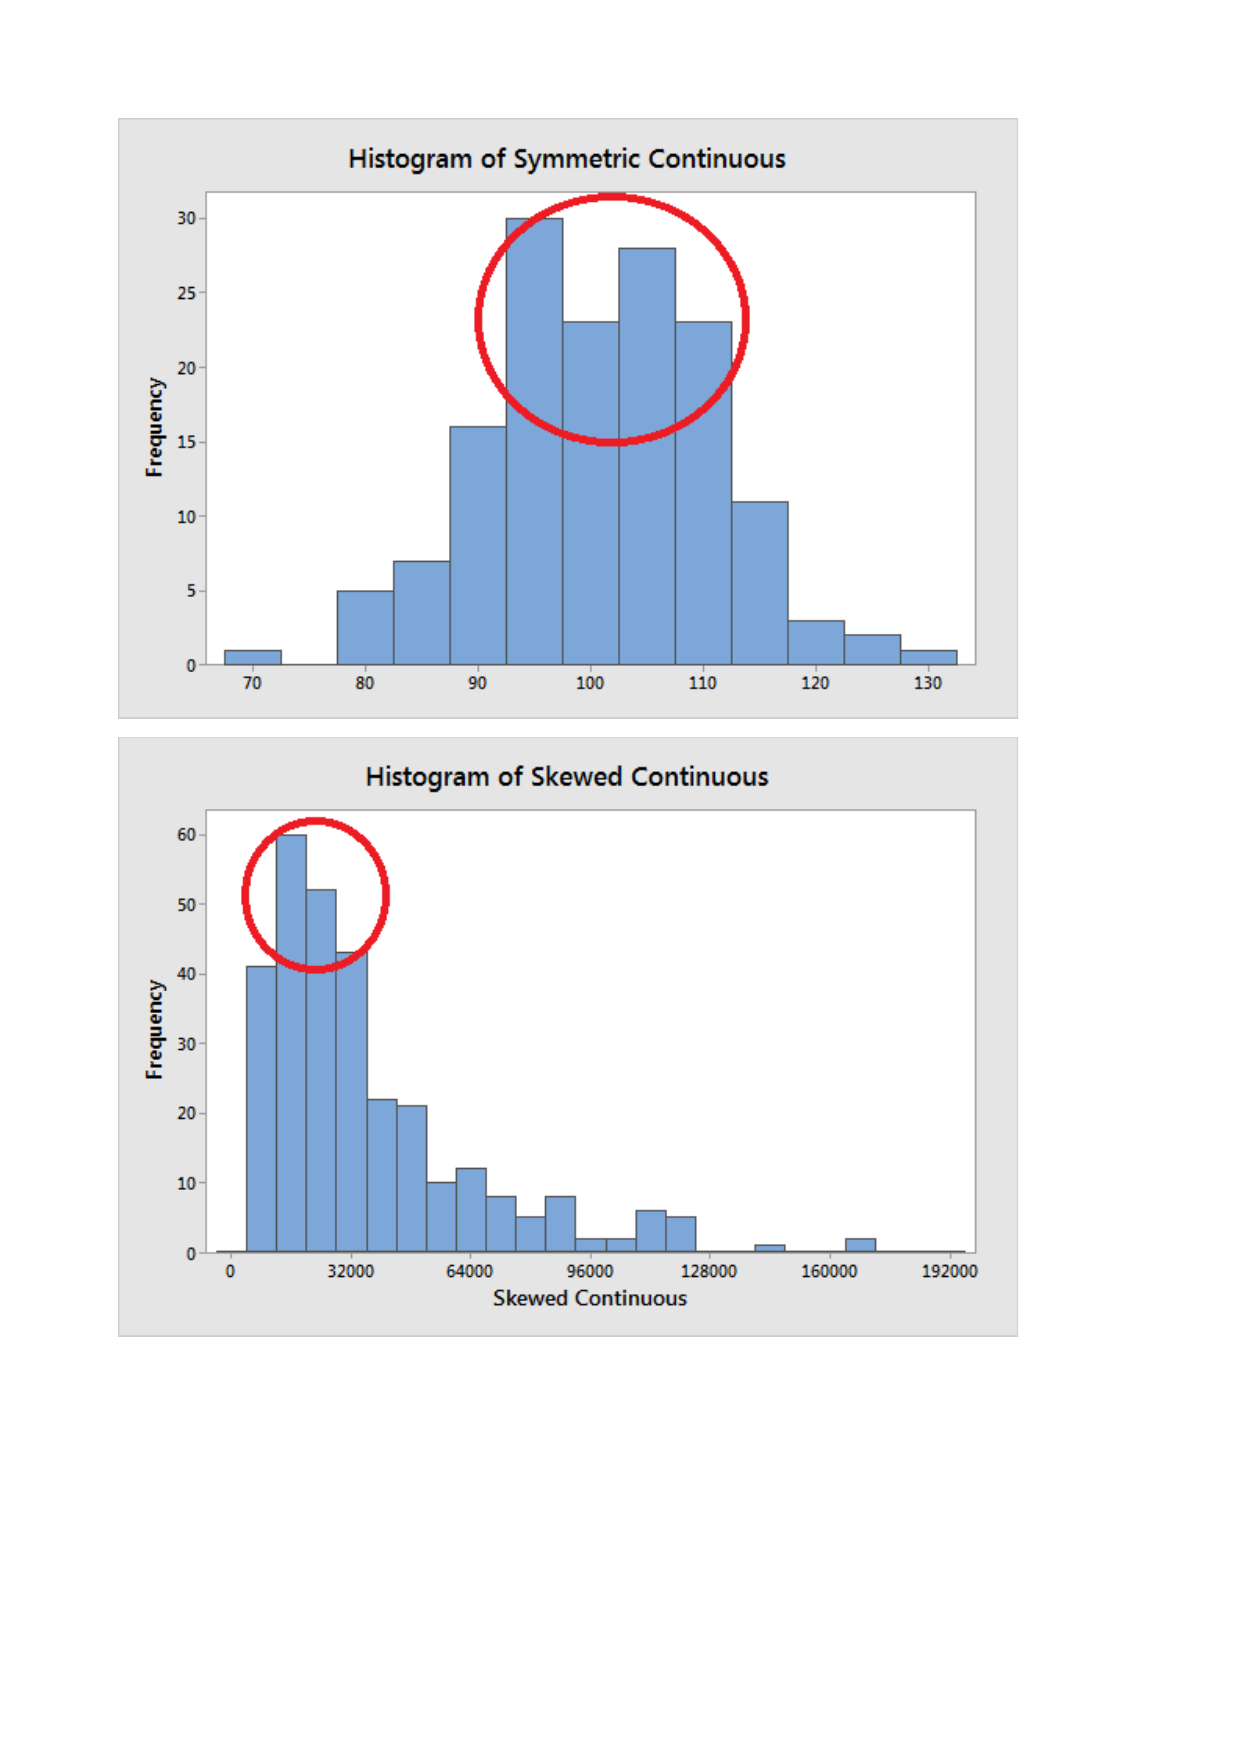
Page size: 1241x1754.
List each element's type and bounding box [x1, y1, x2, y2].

picture [118, 737, 1019, 1337]
picture [118, 118, 1019, 719]
